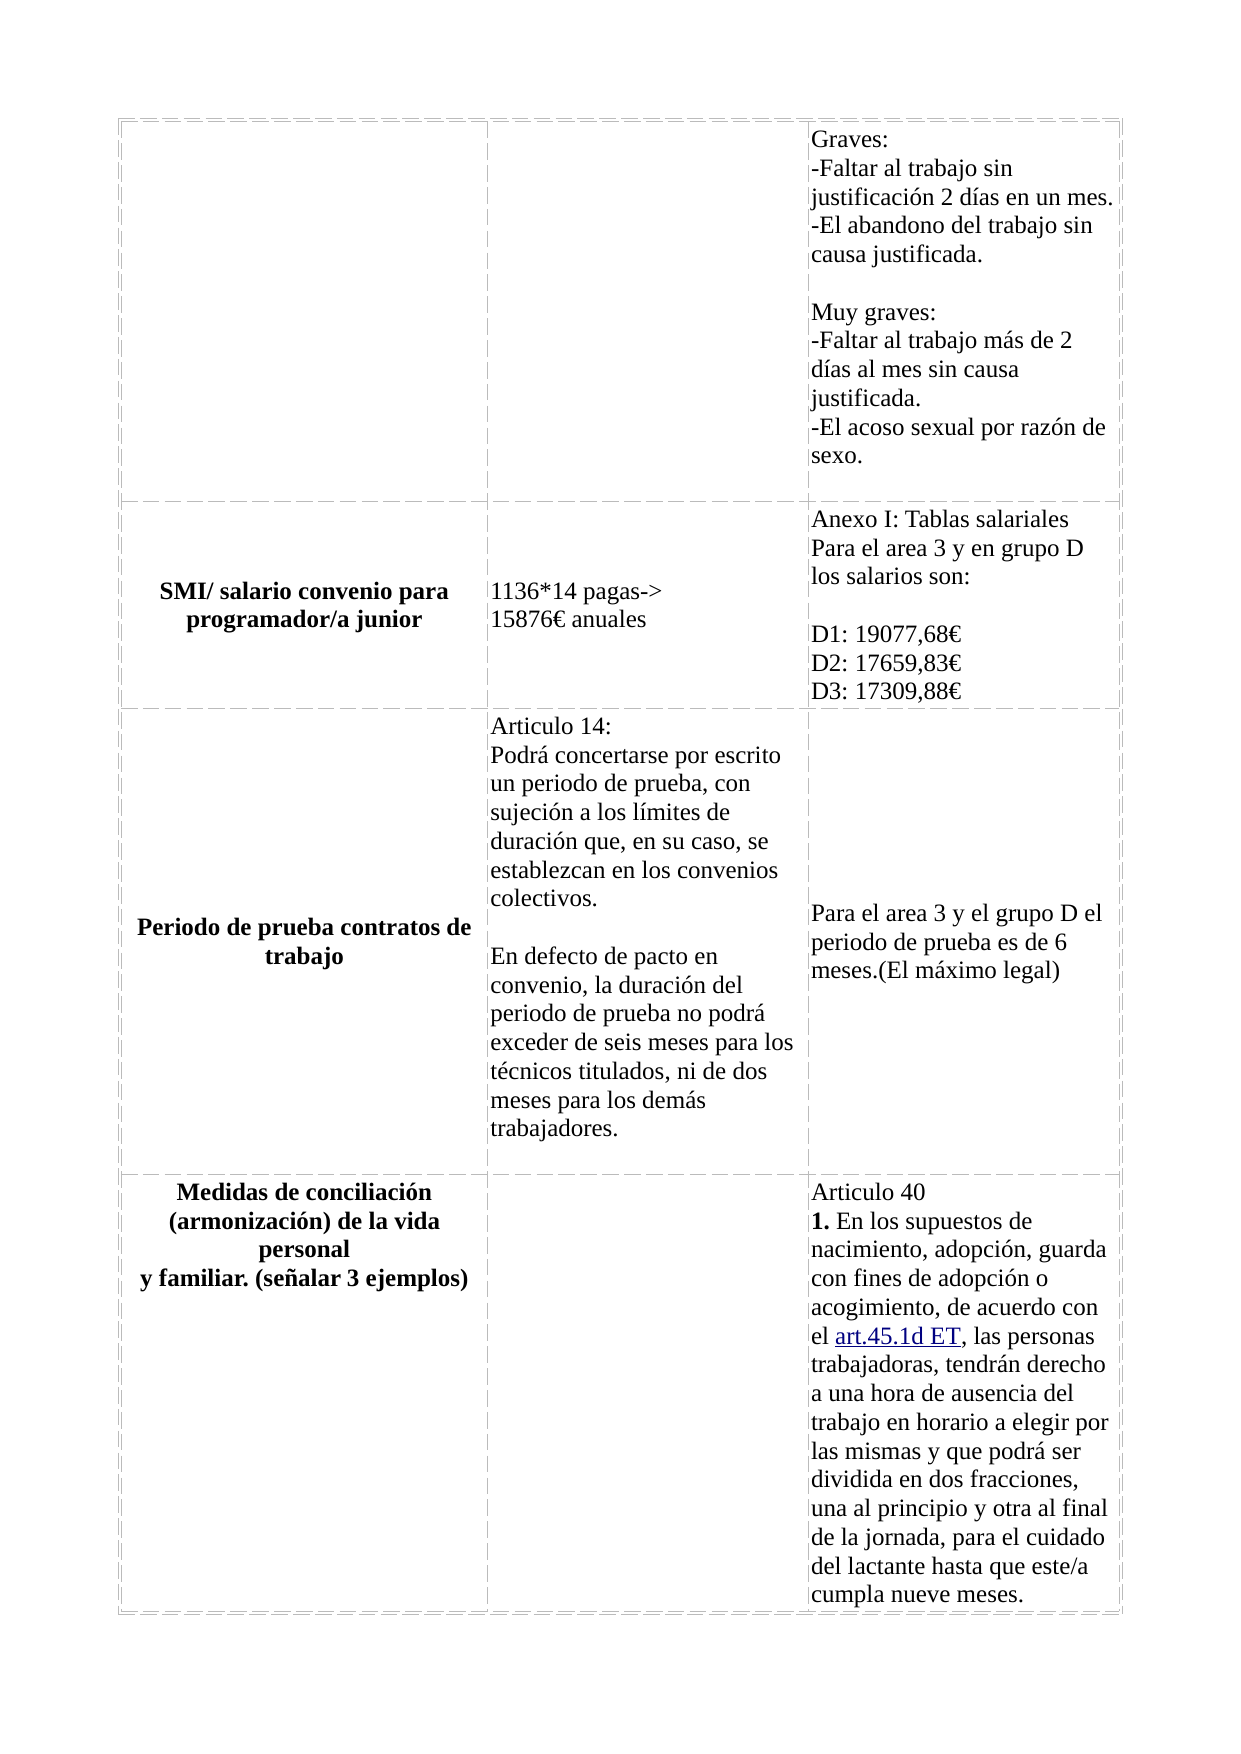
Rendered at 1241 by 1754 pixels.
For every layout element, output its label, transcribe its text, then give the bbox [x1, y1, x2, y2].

table_cell Anexo I: Tablas salariales Para el area 3 y en grupo D los salarios son: D1: 19077,68€ D2: 17659,83€ D3: 17309,88€ [808, 501, 1119, 708]
table_cell Medidas de conciliación (armonización) de la vida personal y familiar. (señalar 3 ejemplos) [121, 1174, 487, 1611]
table_cell SMI/ salario convenio para programador/a junior [121, 501, 487, 708]
table_cell [487, 1174, 808, 1611]
table_cell [121, 121, 487, 501]
table_cell 1136*14 pagas-> 15876€ anuales [487, 501, 808, 708]
table_header [118, 118, 1122, 1614]
table_cell [487, 121, 808, 501]
table_cell Periodo de prueba contratos de trabajo [121, 708, 487, 1174]
table_cell Para el area 3 y el grupo D el periodo de prueba es de 6 meses.(El máximo legal) [808, 708, 1119, 1174]
table_cell Graves: -Faltar al trabajo sin justificación 2 días en un mes. -El abandono del trabajo sin causa justificada. Muy graves: -Faltar al trabajo más de 2 días al mes sin causa justificada. -El acoso sexual por razón de sexo. [808, 121, 1119, 501]
table_cell Articulo 40 1. En los supuestos de nacimiento, adopción, guarda con fines de adopción o acogimiento, de acuerdo con el art.45.1d ET, las personas trabajadoras, tendrán derecho a una hora de ausencia del trabajo en horario a elegir por las mismas y que podrá ser dividida en dos fracciones, una al principio y otra al final de la jornada, para el cuidado del lactante hasta que este/a cumpla nueve meses. [808, 1174, 1119, 1611]
table_cell Articulo 14: Podrá concertarse por escrito un periodo de prueba, con sujeción a los límites de duración que, en su caso, se establezcan en los convenios colectivos. En defecto de pacto en convenio, la duración del periodo de prueba no podrá exceder de seis meses para los técnicos titulados, ni de dos meses para los demás trabajadores. [487, 708, 808, 1174]
